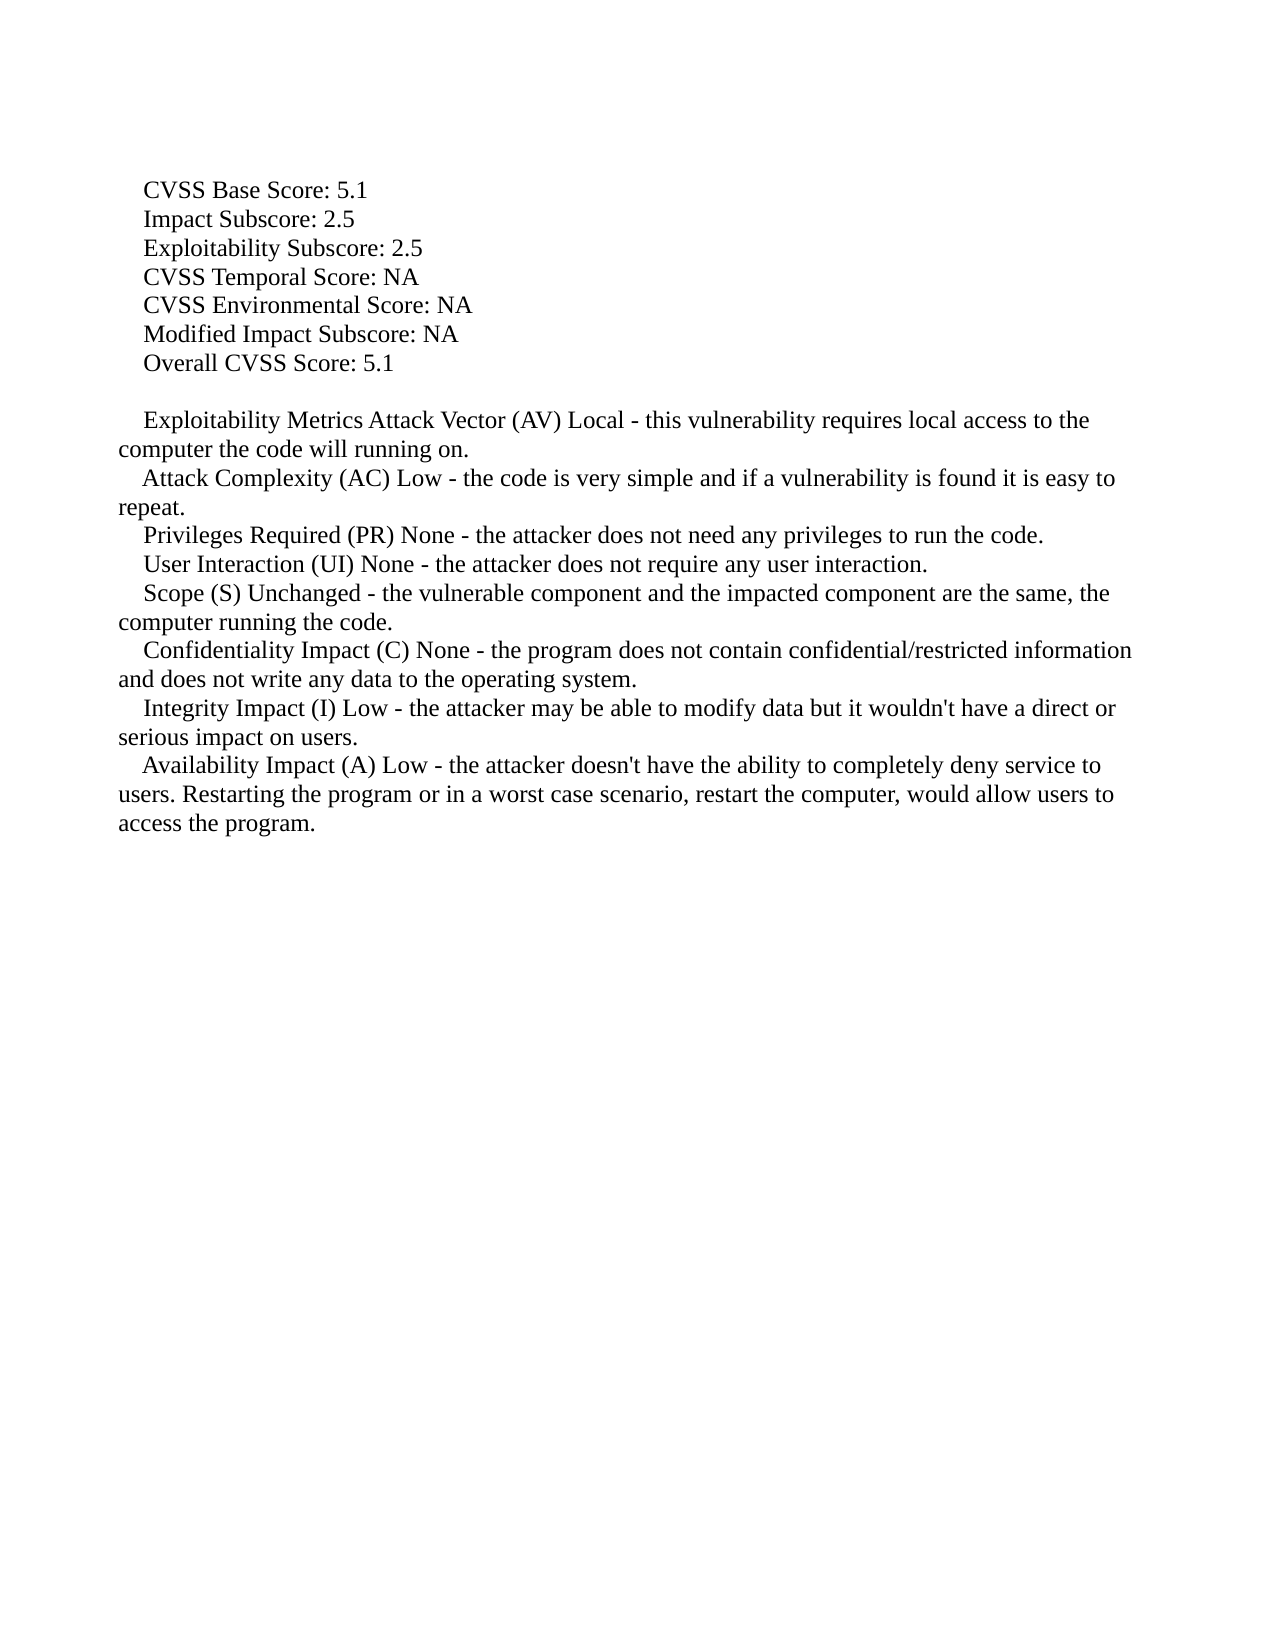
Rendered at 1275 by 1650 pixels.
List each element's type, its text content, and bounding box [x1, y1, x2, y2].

text Availability Impact (A) Low - the attacker doesn't have the ability to completely deny service to users. Restarting the program or in a worst case scenario, restart the computer, would allow users to access the program. [118, 751, 1157, 837]
text CVSS Temporal Score: NA [118, 262, 1157, 291]
text Attack Complexity (AC) Low - the code is very simple and if a vulnerability is found it is easy to repeat. [118, 463, 1157, 521]
text Overall CVSS Score: 5.1 [118, 348, 1157, 377]
text Exploitability Metrics Attack Vector (AV) Local - this vulnerability requires local access to the computer the code will running on. [118, 406, 1157, 463]
text CVSS Base Score: 5.1 [118, 176, 1157, 204]
text CVSS Environmental Score: NA [118, 291, 1157, 319]
text Exploitability Subscore: 2.5 [118, 233, 1157, 262]
text Impact Subscore: 2.5 [118, 204, 1157, 233]
text Privileges Required (PR) None - the attacker does not need any privileges to run the code. [118, 521, 1157, 549]
text Scope (S) Unchanged - the vulnerable component and the impacted component are the same, the computer running the code. [118, 578, 1157, 636]
text User Interaction (UI) None - the attacker does not require any user interaction. [118, 549, 1157, 578]
text Confidentiality Impact (C) None - the program does not contain confidential/restricted information and does not write any data to the operating system. [118, 636, 1157, 693]
text Modified Impact Subscore: NA [118, 319, 1157, 348]
text Integrity Impact (I) Low - the attacker may be able to modify data but it wouldn't have a direct or serious impact on users. [118, 693, 1157, 751]
